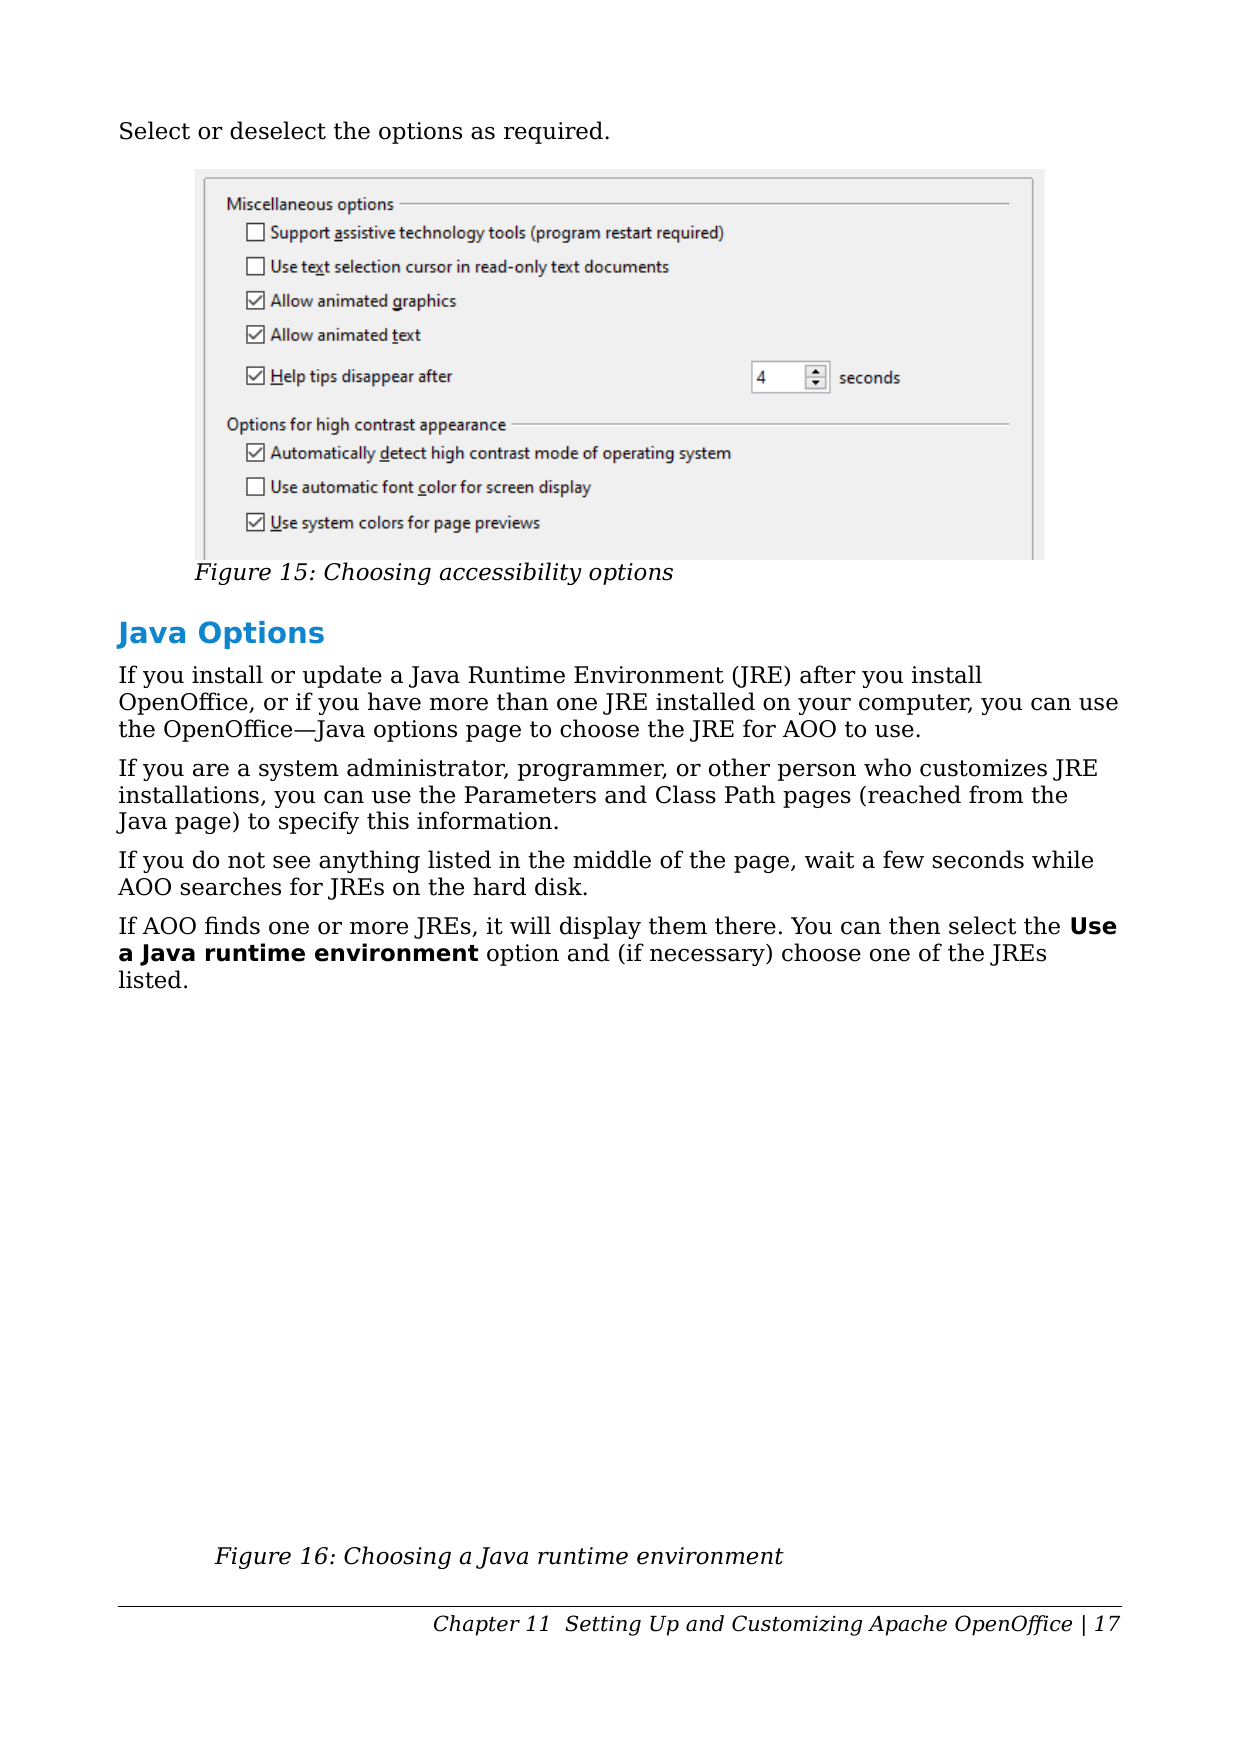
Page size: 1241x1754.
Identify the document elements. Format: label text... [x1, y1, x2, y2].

text Select or deselect the options as required. [118, 118, 1122, 145]
text If you install or update a Java Runtime Environment (JRE) after you install OpenOffice, or if you have more than one JRE installed on your computer, you can use the OpenOffice—Java options page to choose the JRE for AOO to use. [118, 663, 1122, 743]
text Figure 16: Choosing a Java runtime environment [215, 1543, 1025, 1570]
text If AOO finds one or more JREs, it will display them there. You can then select the Use a Java runtime environment option and (if necessary) choose one of the JREs listed. [118, 913, 1122, 993]
text Figure 15: Choosing accessibility options [194, 560, 1038, 586]
subtitle Java Options [118, 616, 1122, 650]
text If you are a system administrator, programmer, or other person who customizes JRE installations, you can use the Parameters and Class Path pages (reached from the Java page) to specify this information. [118, 755, 1122, 835]
text If you do not see anything listed in the middle of the page, wait a few seconds while AOO searches for JREs on the hard disk. [118, 848, 1122, 901]
picture [194, 169, 1045, 560]
